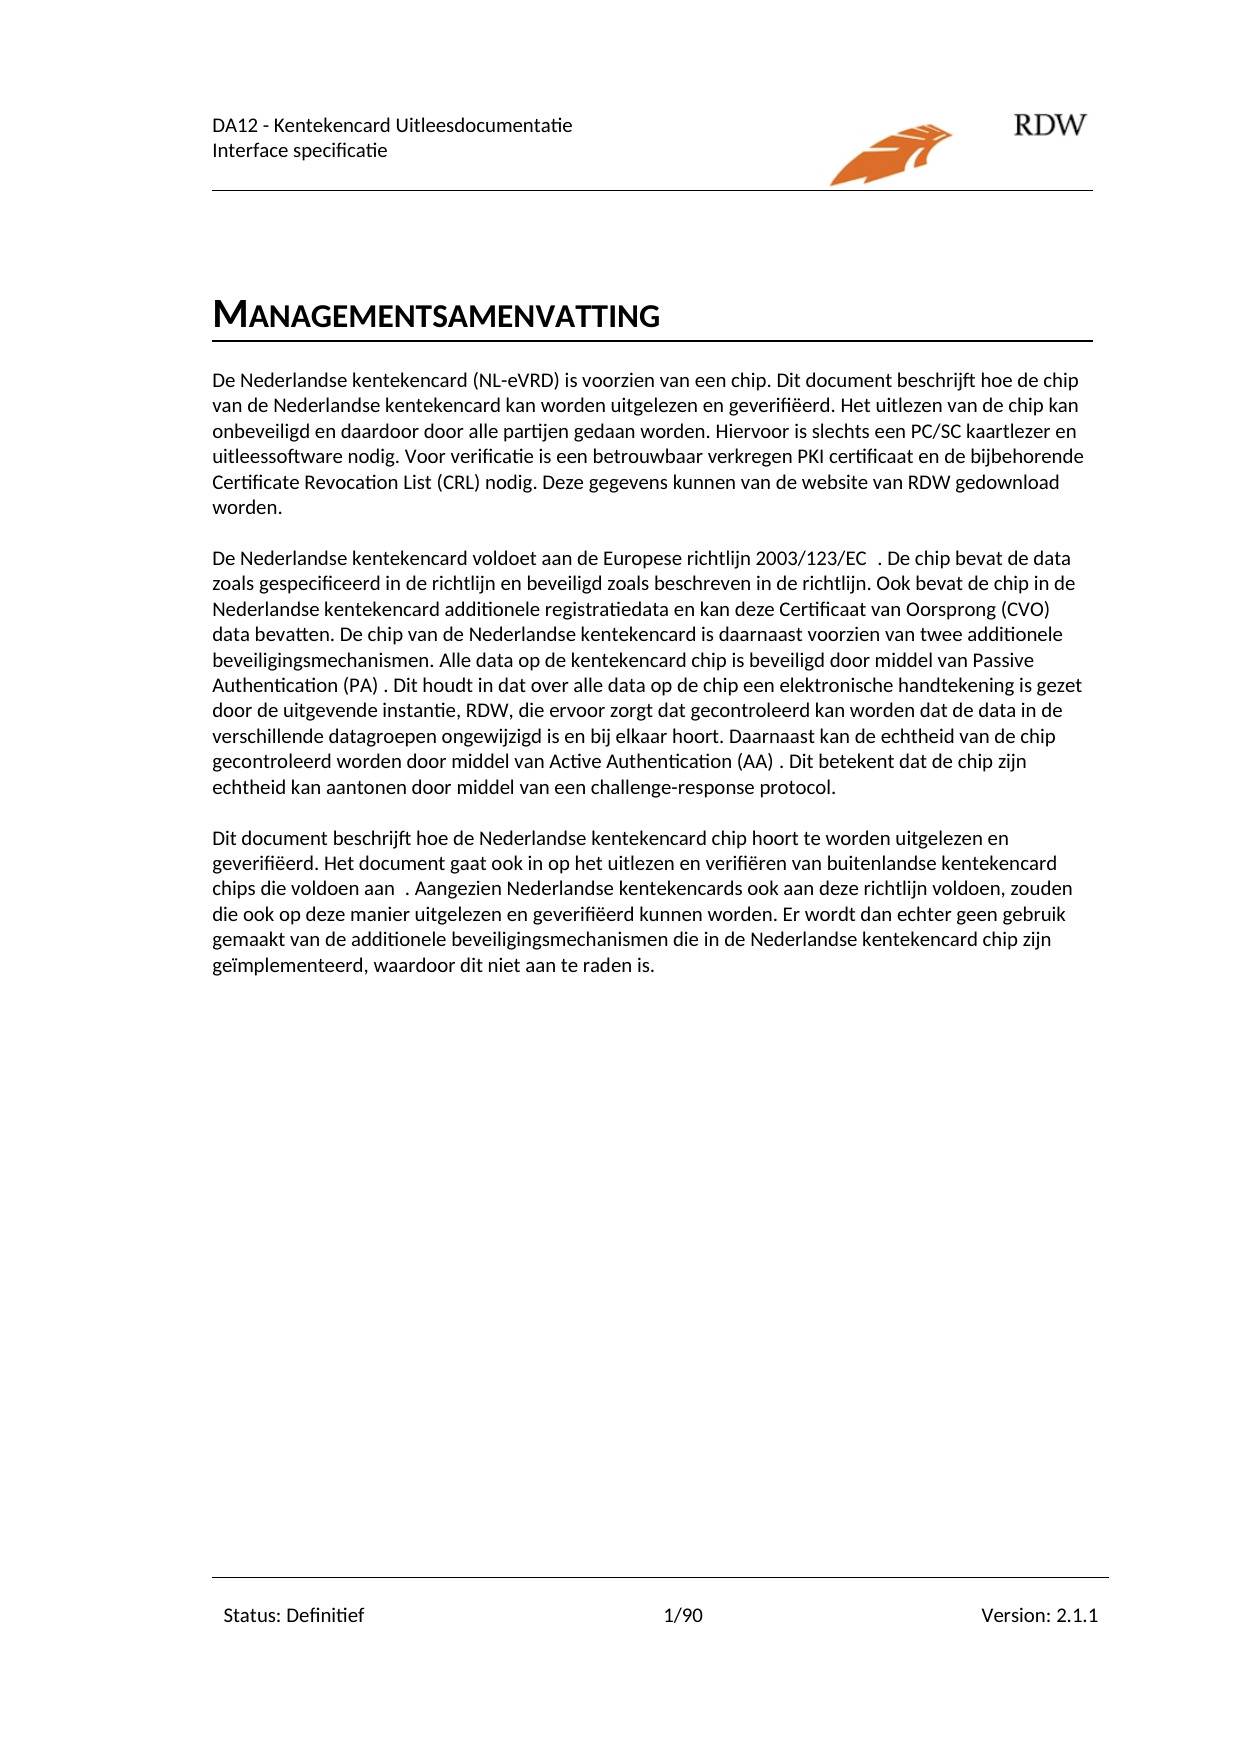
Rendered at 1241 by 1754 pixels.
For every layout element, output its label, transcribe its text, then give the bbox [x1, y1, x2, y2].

subtitle Managementsamenvatting [212, 287, 1093, 340]
text Dit document beschrijft hoe de Nederlandse kentekencard chip hoort te worden uitgelezen en geverifiëerd. Het document gaat ook in op het uitlezen en verifiëren van buitenlandse kentekencard chips die voldoen aan [1]. Aangezien Nederlandse kentekencards ook aan deze richtlijn voldoen, zouden die ook op deze manier uitgelezen en geverifiëerd kunnen worden. Er wordt dan echter geen gebruik gemaakt van de additionele beveiligingsmechanismen die in de Nederlandse kentekencard chip zijn geïmplementeerd, waardoor dit niet aan te raden is. [212, 825, 1093, 977]
text De Nederlandse kentekencard (NL-eVRD) is voorzien van een chip. Dit document beschrijft hoe de chip van de Nederlandse kentekencard kan worden uitgelezen en geverifiëerd. Het uitlezen van de chip kan onbeveiligd en daardoor door alle partijen gedaan worden. Hiervoor is slechts een PC/SC kaartlezer en uitleessoftware nodig. Voor verificatie is een betrouwbaar verkregen PKI certificaat en de bijbehorende Certificate Revocation List (CRL) nodig. Deze gegevens kunnen van de website van RDW gedownload worden. [212, 367, 1093, 520]
text De Nederlandse kentekencard voldoet aan de Europese richtlijn 2003/123/EC [1]. De chip bevat de data zoals gespecificeerd in de richtlijn en beveiligd zoals beschreven in de richtlijn. Ook bevat de chip in de Nederlandse kentekencard additionele registratiedata en kan deze Certificaat van Oorsprong (CVO) data bevatten. De chip van de Nederlandse kentekencard is daarnaast voorzien van twee additionele beveiligingsmechanismen. Alle data op de kentekencard chip is beveiligd door middel van Passive Authentication (PA) [2]. Dit houdt in dat over alle data op de chip een elektronische handtekening is gezet door de uitgevende instantie, RDW, die ervoor zorgt dat gecontroleerd kan worden dat de data in de verschillende datagroepen ongewijzigd is en bij elkaar hoort. Daarnaast kan de echtheid van de chip gecontroleerd worden door middel van Active Authentication (AA) [2]. Dit betekent dat de chip zijn echtheid kan aantonen door middel van een challenge-response protocol. [212, 545, 1093, 799]
